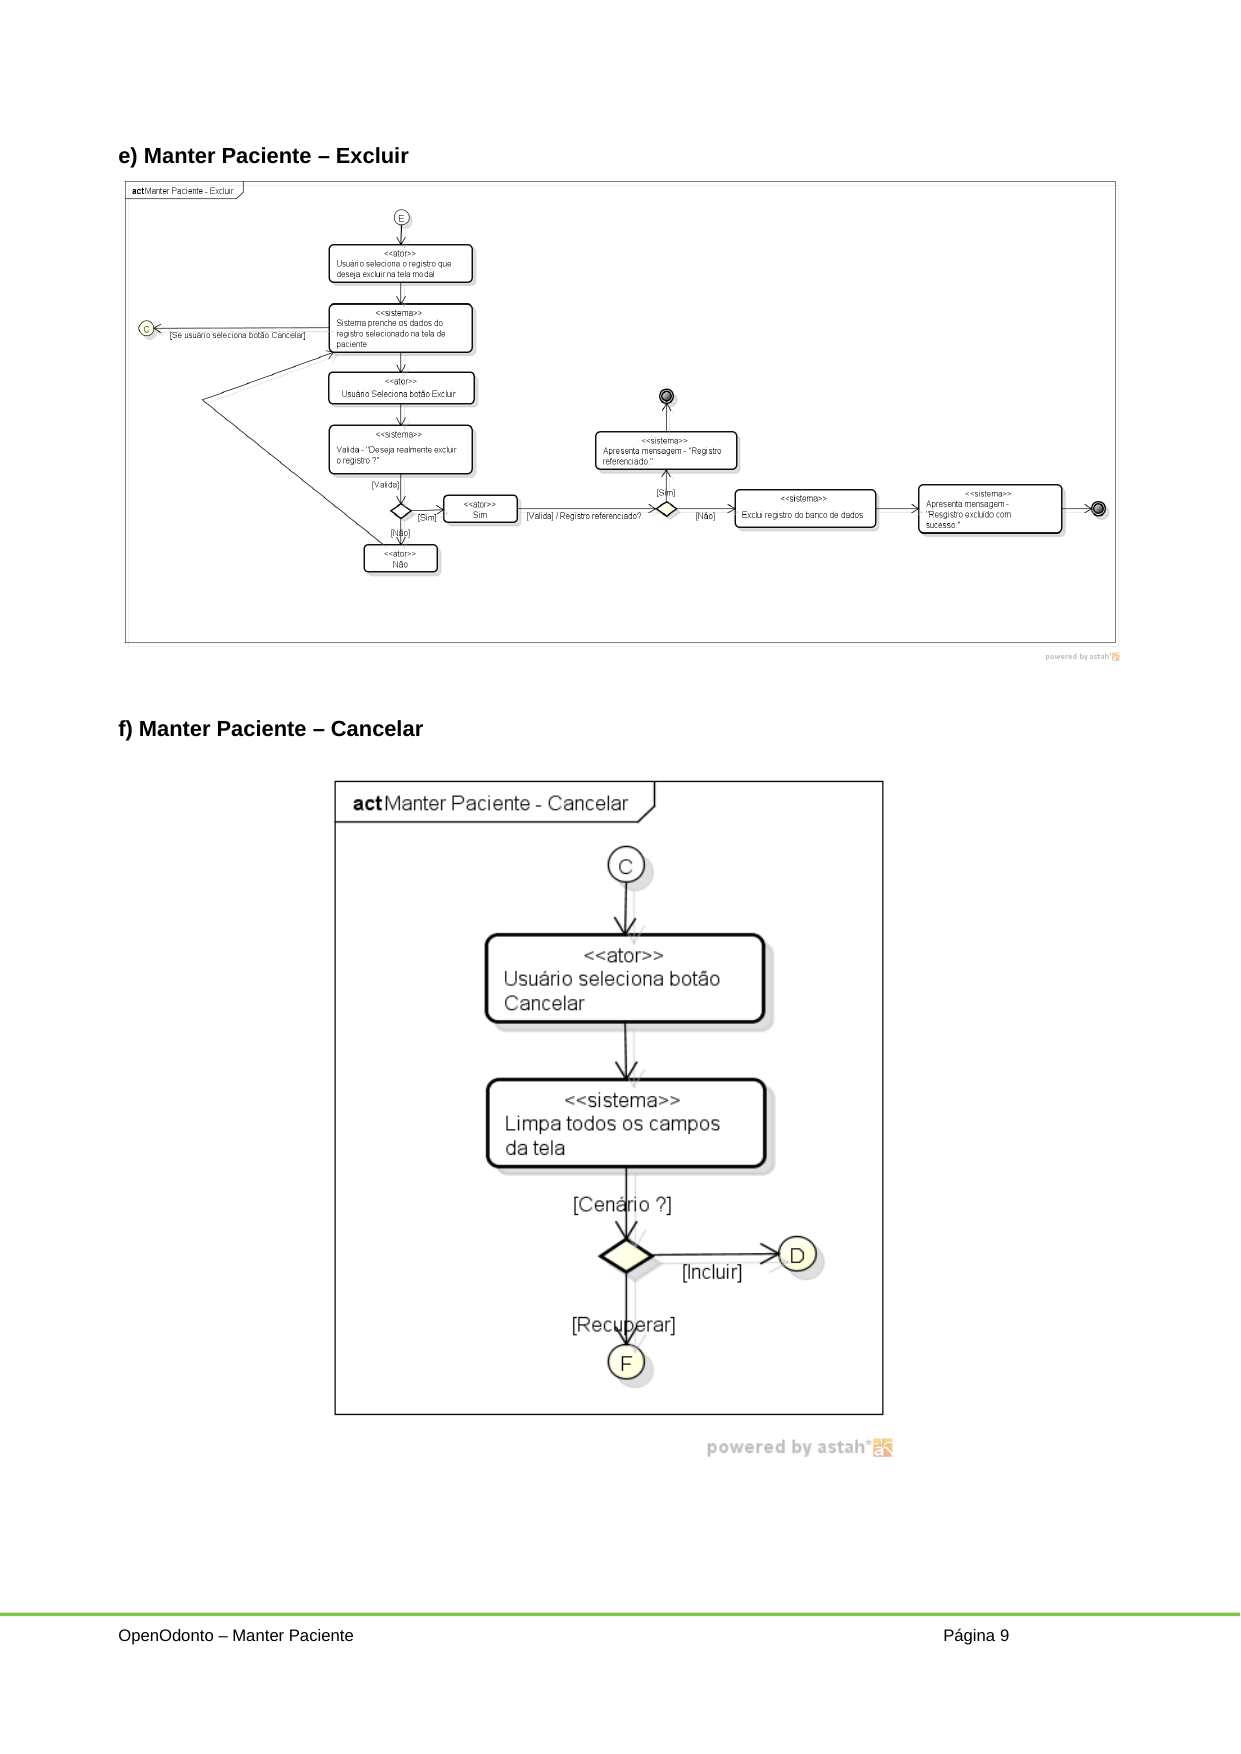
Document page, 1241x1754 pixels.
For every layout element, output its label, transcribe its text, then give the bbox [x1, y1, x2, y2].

subtitle Manter Paciente – Excluir [118, 143, 1122, 168]
picture [118, 174, 1122, 663]
subtitle Manter Paciente – Cancelar [118, 716, 1122, 741]
picture [318, 765, 899, 1463]
